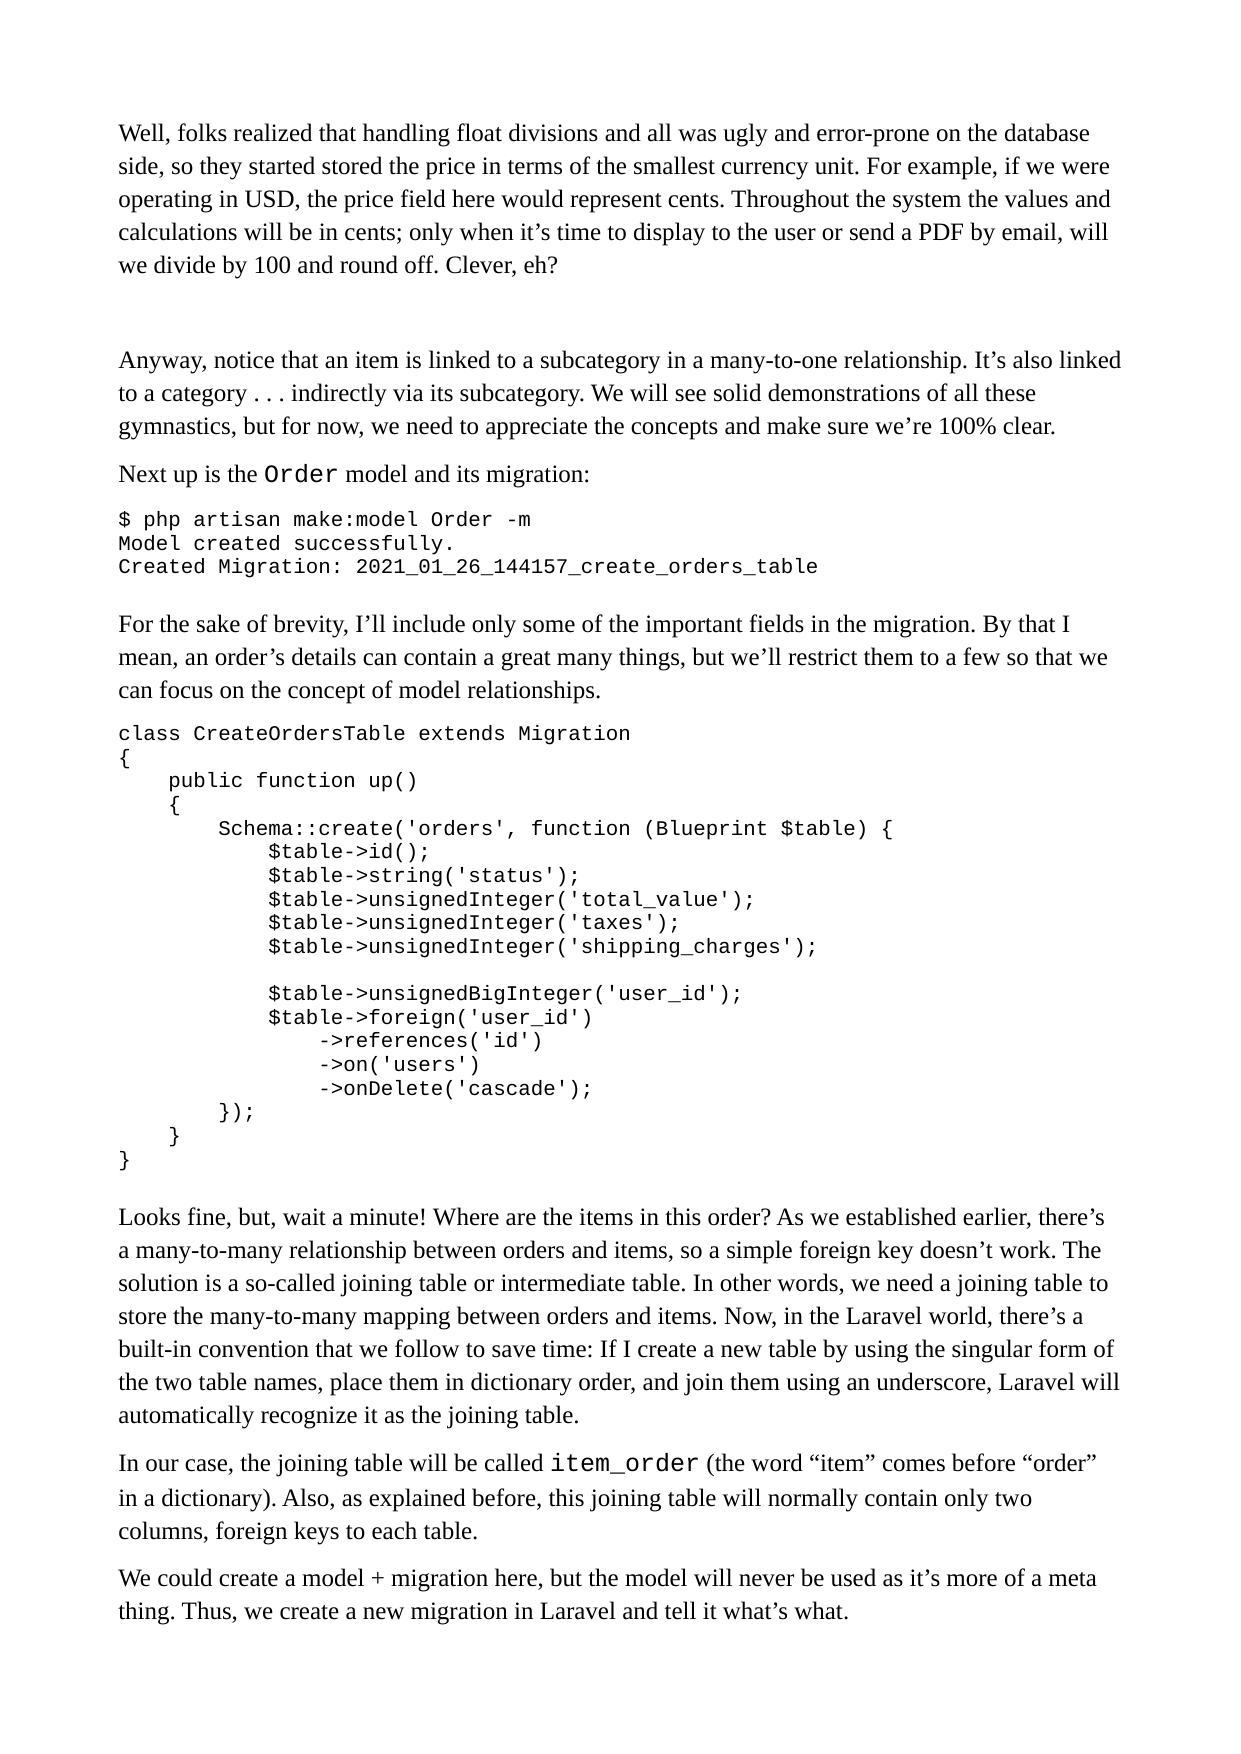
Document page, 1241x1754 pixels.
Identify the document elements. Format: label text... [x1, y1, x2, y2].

text Anyway, notice that an item is linked to a subcategory in a many-to-one relationship. It’s also linked to a category . . . indirectly via its subcategory. We will see solid demonstrations of all these gymnastics, but for now, we need to appreciate the concepts and make sure we’re 100% clear. [118, 345, 1122, 440]
text { [118, 794, 1122, 818]
text Model created successfully. [118, 533, 1122, 556]
text public function up() [118, 770, 1122, 794]
text { [118, 747, 1122, 770]
text ->references('id') [118, 1031, 1122, 1054]
text $table->unsignedBigInteger('user_id'); [118, 983, 1122, 1007]
text $ php artisan make:model Order -m [118, 509, 1122, 533]
text } [118, 1149, 1122, 1172]
text }); [118, 1101, 1122, 1125]
text For the sake of brevity, I’ll include only some of the important fields in the migration. By that I mean, an order’s details can contain a great many things, but we’ll restrict them to a few so that we can focus on the concept of model relationships. [118, 609, 1122, 704]
text $table->unsignedInteger('total_value'); [118, 889, 1122, 912]
text Next up is the Order model and its migration: [118, 459, 1122, 490]
text Schema::create('orders', function (Blueprint $table) { [118, 818, 1122, 841]
text class CreateOrdersTable extends Migration [118, 723, 1122, 747]
text } [118, 1125, 1122, 1149]
text ->on('users') [118, 1054, 1122, 1078]
text In our case, the joining table will be called item_order (the word “item” comes before “order” in a dictionary). Also, as explained before, this joining table will normally contain only two columns, foreign keys to each table. [118, 1448, 1122, 1544]
text $table->id(); [118, 841, 1122, 865]
text Looks fine, but, wait a minute! Where are the items in this order? As we established earlier, there’s a many-to-many relationship between orders and items, so a simple foreign key doesn’t work. The solution is a so-called joining table or intermediate table. In other words, we need a joining table to store the many-to-many mapping between orders and items. Now, in the Laravel world, there’s a built-in convention that we follow to save time: If I create a new table by using the singular form of the two table names, place them in dictionary order, and join them using an underscore, Laravel will automatically recognize it as the joining table. [118, 1202, 1122, 1429]
text $table->unsignedInteger('shipping_charges'); [118, 936, 1122, 959]
text Created Migration: 2021_01_26_144157_create_orders_table [118, 556, 1122, 580]
text We could create a model + migration here, but the model will never be used as it’s more of a meta thing. Thus, we create a new migration in Laravel and tell it what’s what. [118, 1563, 1122, 1625]
text Well, folks realized that handling float divisions and all was ugly and error-prone on the database side, so they started stored the price in terms of the smallest currency unit. For example, if we were operating in USD, the price field here would represent cents. Throughout the system the values and calculations will be in cents; only when it’s time to display to the user or send a PDF by email, will we divide by 100 and round off. Clever, eh? [118, 118, 1122, 279]
text $table->string('status'); [118, 865, 1122, 889]
text $table->unsignedInteger('taxes'); [118, 912, 1122, 936]
text ->onDelete('cascade'); [118, 1078, 1122, 1101]
text $table->foreign('user_id') [118, 1007, 1122, 1031]
